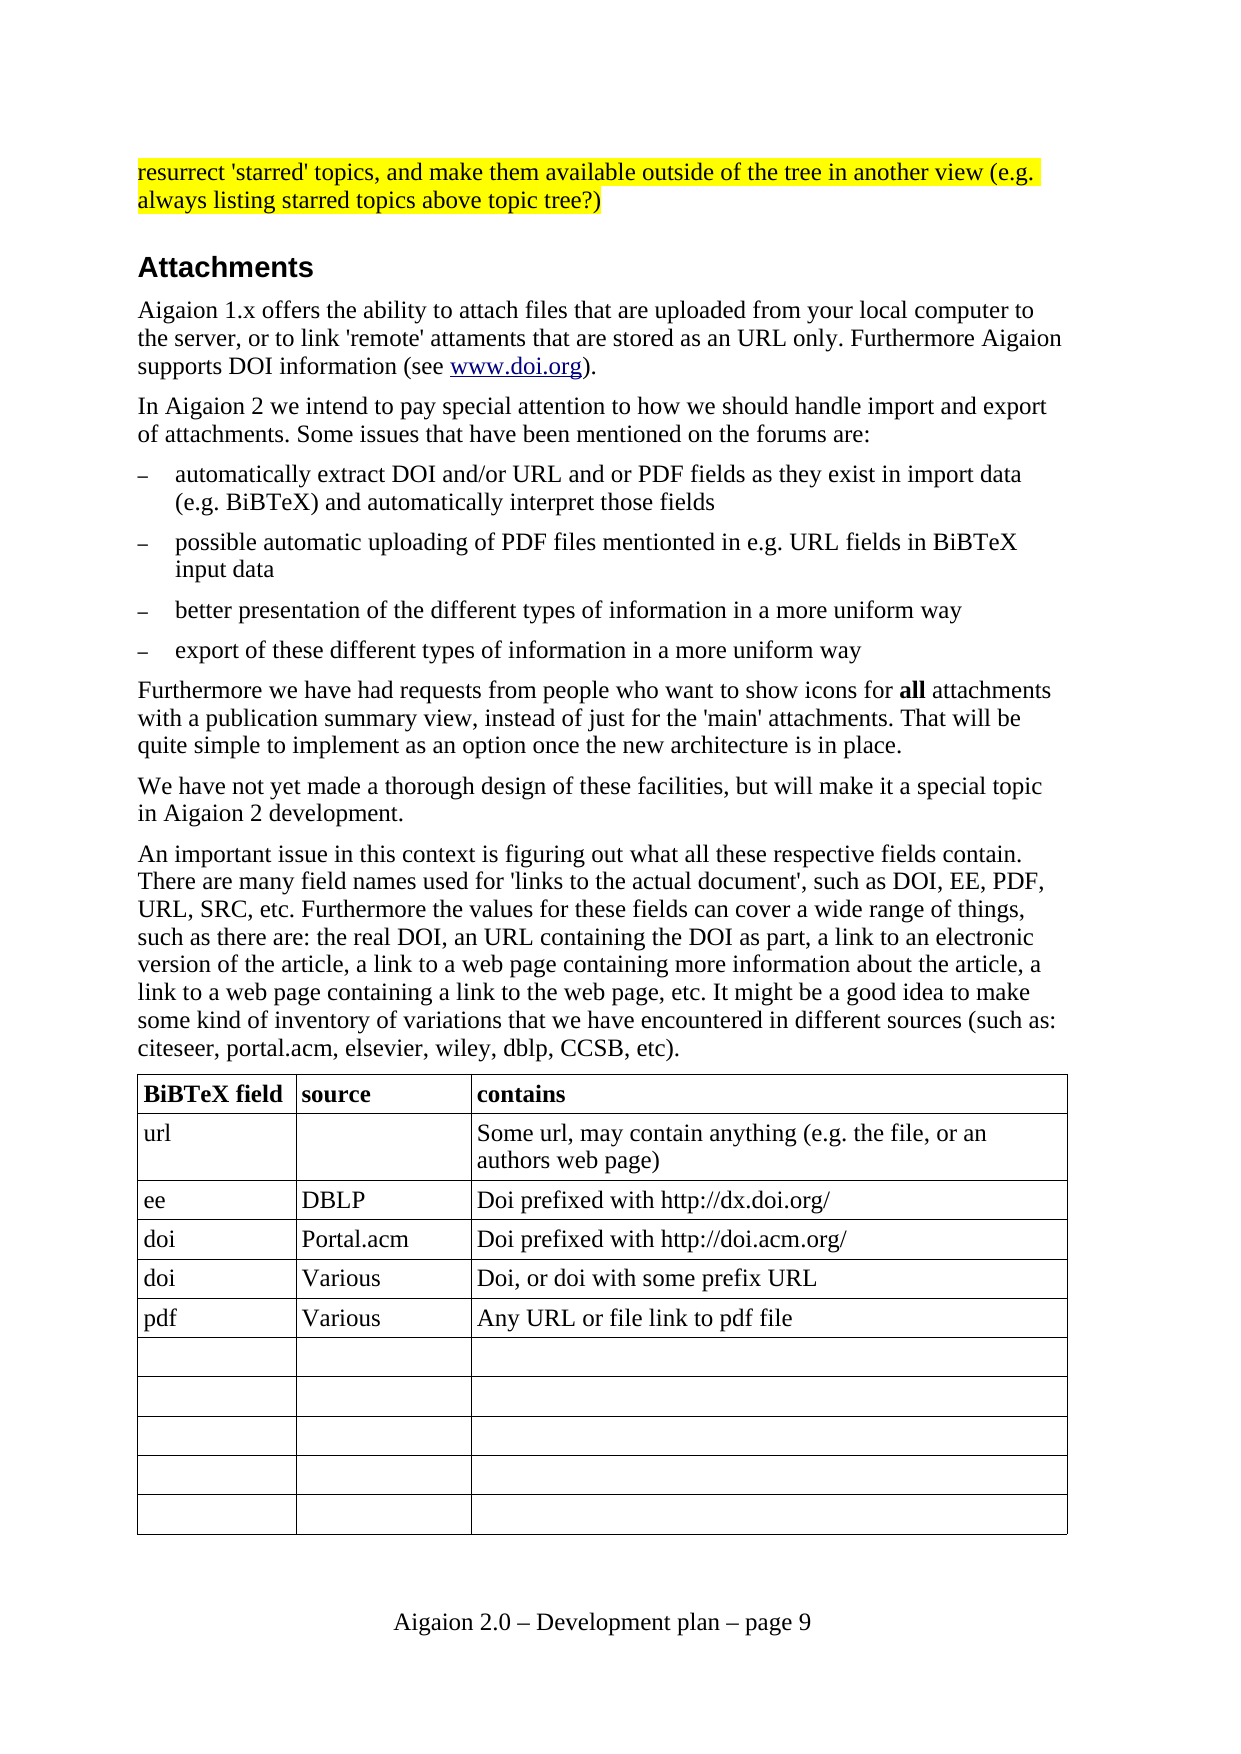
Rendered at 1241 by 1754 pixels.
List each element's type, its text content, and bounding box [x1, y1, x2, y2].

table_cell [138, 1377, 296, 1416]
table_cell [472, 1338, 1067, 1376]
table_cell ee [138, 1181, 296, 1219]
table_cell Doi prefixed with http://dx.doi.org/ [472, 1181, 1067, 1219]
table_cell [472, 1456, 1067, 1494]
table_cell Some url, may contain anything (e.g. the file, or an authors web page) [472, 1114, 1067, 1180]
text Furthermore we have had requests from people who want to show icons for all attachments with a publication summary view, instead of just for the 'main' attachments. That will be quite simple to implement as an option once the new architecture is in place. [137, 676, 1067, 759]
list possible automatic uploading of PDF files mentionted in e.g. URL fields in BiBTeX input data [137, 528, 1067, 583]
table_cell pdf [138, 1299, 296, 1337]
table_cell [297, 1495, 471, 1533]
table_cell Various [297, 1299, 471, 1337]
list automatically extract DOI and/or URL and or PDF fields as they exist in import data (e.g. BiBTeX) and automatically interpret those fields [137, 460, 1067, 515]
table_header contains [472, 1075, 1067, 1113]
table_cell [297, 1417, 471, 1455]
table_cell Various [297, 1260, 471, 1298]
text An important issue in this context is figuring out what all these respective fields contain. There are many field names used for 'links to the actual document', such as DOI, EE, PDF, URL, SRC, etc. Furthermore the values for these fields can cover a wide range of things, such as there are: the real DOI, an URL containing the DOI as part, a link to an electronic version of the article, a link to a web page containing more information about the article, a link to a web page containing a link to the web page, etc. It might be a good idea to make some kind of inventory of variations that we have encountered in different sources (such as: citeseer, portal.acm, elsevier, wiley, dblp, CCSB, etc). [137, 840, 1067, 1061]
table_cell Portal.acm [297, 1220, 471, 1259]
table_cell [138, 1338, 296, 1376]
table_cell [472, 1377, 1067, 1416]
text We have not yet made a thorough design of these facilities, but will make it a special topic in Aigaion 2 development. [137, 772, 1067, 827]
table_header source [297, 1075, 471, 1113]
table_cell [138, 1495, 296, 1533]
table_cell doi [138, 1260, 296, 1298]
table_cell url [138, 1114, 296, 1180]
table_header BiBTeX field [138, 1075, 296, 1113]
table_cell [138, 1417, 296, 1455]
text Aigaion 1.x offers the ability to attach files that are uploaded from your local computer to the server, or to link 'remote' attaments that are stored as an URL only. Furthermore Aigaion supports DOI information (see www.doi.org). [137, 296, 1067, 379]
table_cell DBLP [297, 1181, 471, 1219]
table_cell [297, 1338, 471, 1376]
table_cell Any URL or file link to pdf file [472, 1299, 1067, 1337]
table_cell [472, 1417, 1067, 1455]
list better presentation of the different types of information in a more uniform way [137, 596, 1067, 623]
table_cell doi [138, 1220, 296, 1259]
table_cell [297, 1377, 471, 1416]
subtitle Attachments [137, 251, 1067, 284]
table_cell Doi prefixed with http://doi.acm.org/ [472, 1220, 1067, 1259]
table_cell [297, 1456, 471, 1494]
list export of these different types of information in a more uniform way [137, 636, 1067, 664]
text In Aigaion 2 we intend to pay special attention to how we should handle import and export of attachments. Some issues that have been mentioned on the forums are: [137, 392, 1067, 447]
text resurrect 'starred' topics, and make them available outside of the tree in another view (e.g. always listing starred topics above topic tree?) [137, 158, 1067, 214]
table_cell Doi, or doi with some prefix URL [472, 1260, 1067, 1298]
table_cell [472, 1495, 1067, 1533]
table_cell [138, 1456, 296, 1494]
table_cell [297, 1114, 471, 1180]
